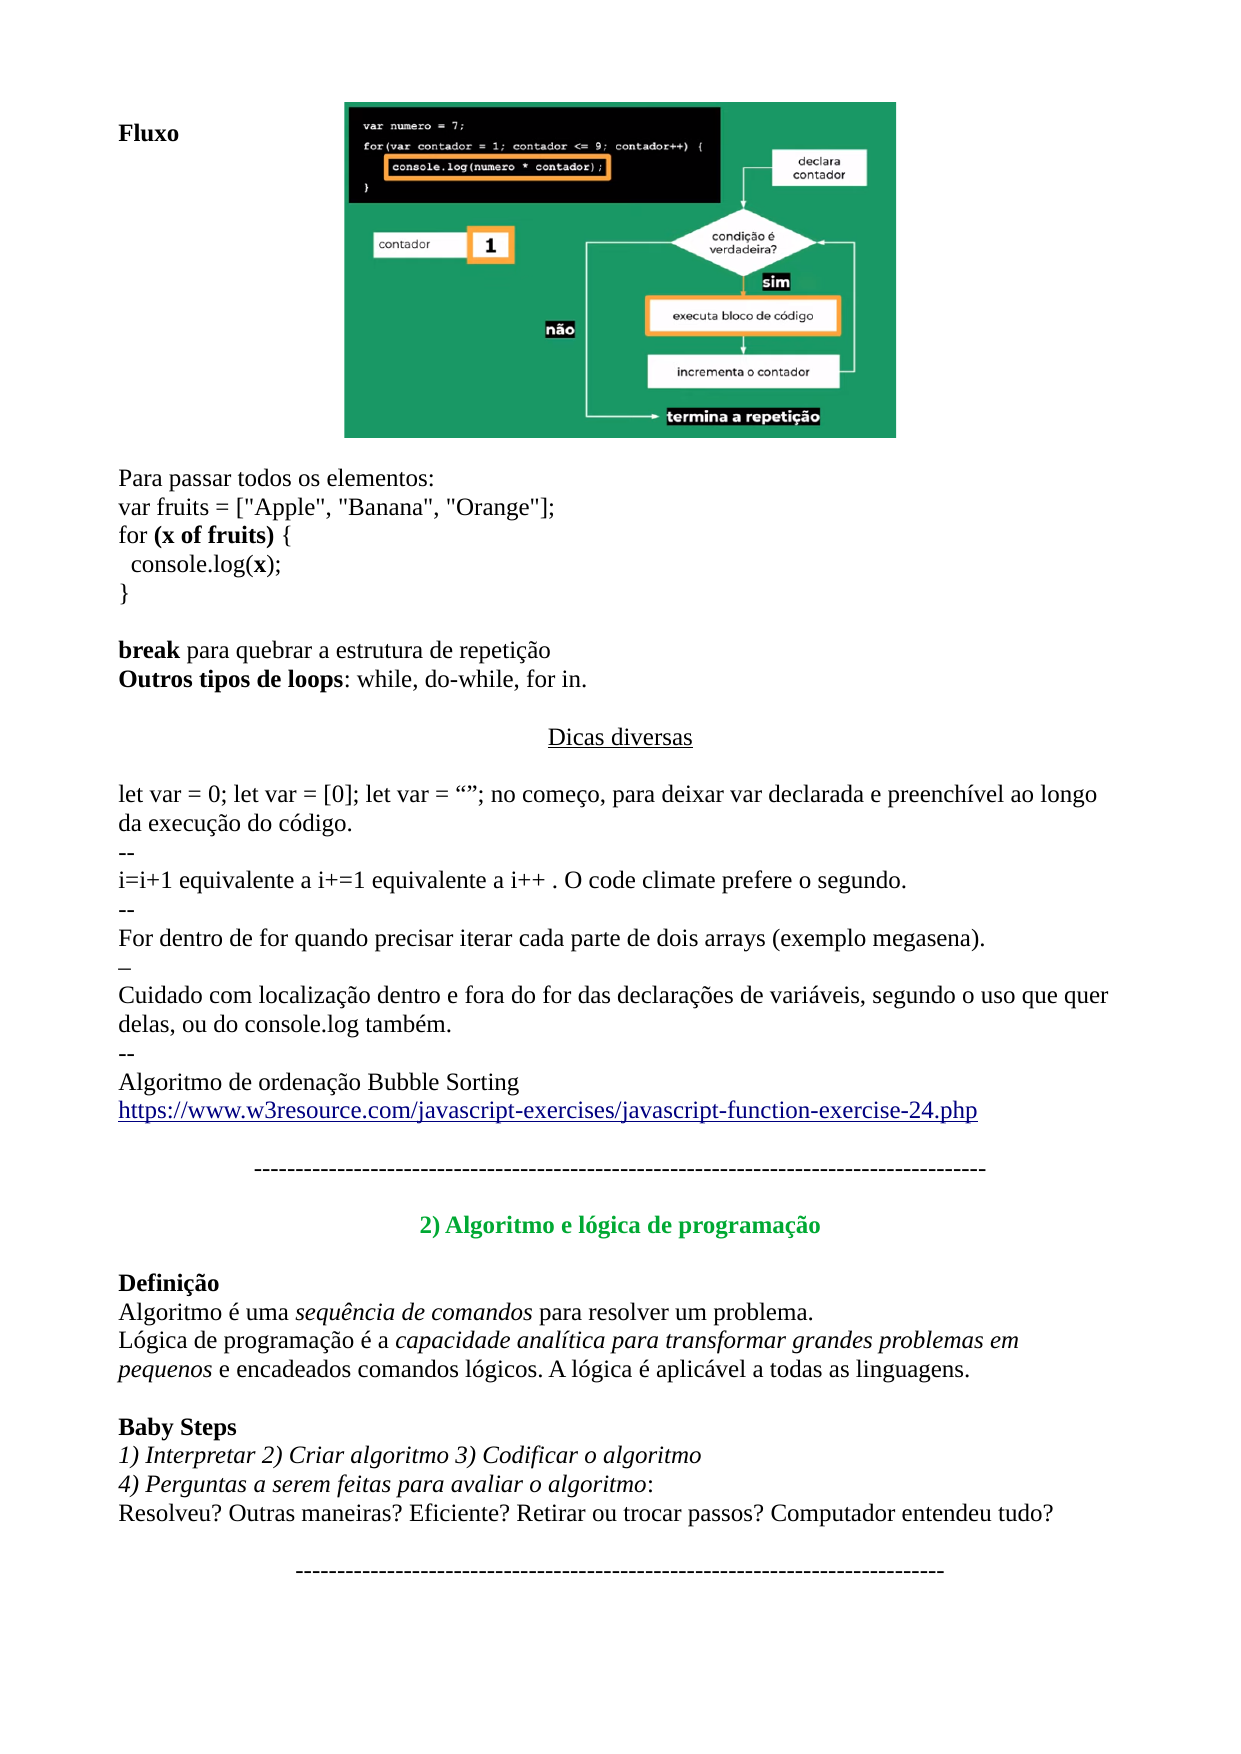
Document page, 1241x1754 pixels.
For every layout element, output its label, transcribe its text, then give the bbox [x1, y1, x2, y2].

text Baby Steps [118, 1412, 1122, 1441]
text Algoritmo de ordenação Bubble Sorting https://www.w3resource.com/javascript-exercises/javascript-function-exercise-24.php [118, 1067, 1122, 1124]
text 2) Algoritmo e lógica de programação [118, 1211, 1122, 1239]
text For dentro de for quando precisar iterar cada parte de dois arrays (exemplo megasena). [118, 923, 1122, 952]
text Resolveu? Outras maneiras? Eficiente? Retirar ou trocar passos? Computador entendeu tudo? [118, 1498, 1122, 1527]
text Outros tipos de loops: while, do-while, for in. [118, 664, 1122, 693]
text Cuidado com localização dentro e fora do for das declarações de variáveis, segundo o uso que quer delas, ou do console.log também. [118, 981, 1122, 1038]
text ---------------------------------------------------------------------------------------- [118, 1153, 1122, 1182]
text 1) Interpretar 2) Criar algoritmo 3) Codificar o algoritmo [118, 1441, 1122, 1469]
text break para quebrar a estrutura de repetição [118, 636, 1122, 664]
text Definição [118, 1268, 1122, 1297]
text console.log(x); [118, 549, 1122, 578]
text Algoritmo é uma sequência de comandos para resolver um problema. [118, 1297, 1122, 1326]
text Dicas diversas [118, 722, 1122, 751]
text Para passar todos os elementos: [118, 463, 1122, 492]
text Fluxo [118, 118, 344, 147]
text -- [118, 894, 1122, 923]
text -- [118, 837, 1122, 866]
text var fruits = ["Apple", "Banana", "Orange"]; [118, 492, 1122, 521]
text ------------------------------------------------------------------------------ [118, 1556, 1122, 1584]
text – [118, 952, 1122, 981]
text Lógica de programação é a capacidade analítica para transformar grandes problemas em pequenos e encadeados comandos lógicos. A lógica é aplicável a todas as linguagens. [118, 1326, 1122, 1383]
text for (x of fruits) { [118, 521, 1122, 549]
text 4) Perguntas a serem feitas para avaliar o algoritmo: [118, 1469, 1122, 1498]
text -- [118, 1038, 1122, 1067]
text i=i+1 equivalente a i+=1 equivalente a i++ . O code climate prefere o segundo. [118, 866, 1122, 894]
text } [118, 578, 1122, 607]
text [897, 118, 1122, 147]
text let var = 0; let var = [0]; let var = “”; no começo, para deixar var declarada e preenchível ao longo da execução do código. [118, 779, 1122, 837]
picture [344, 102, 897, 438]
